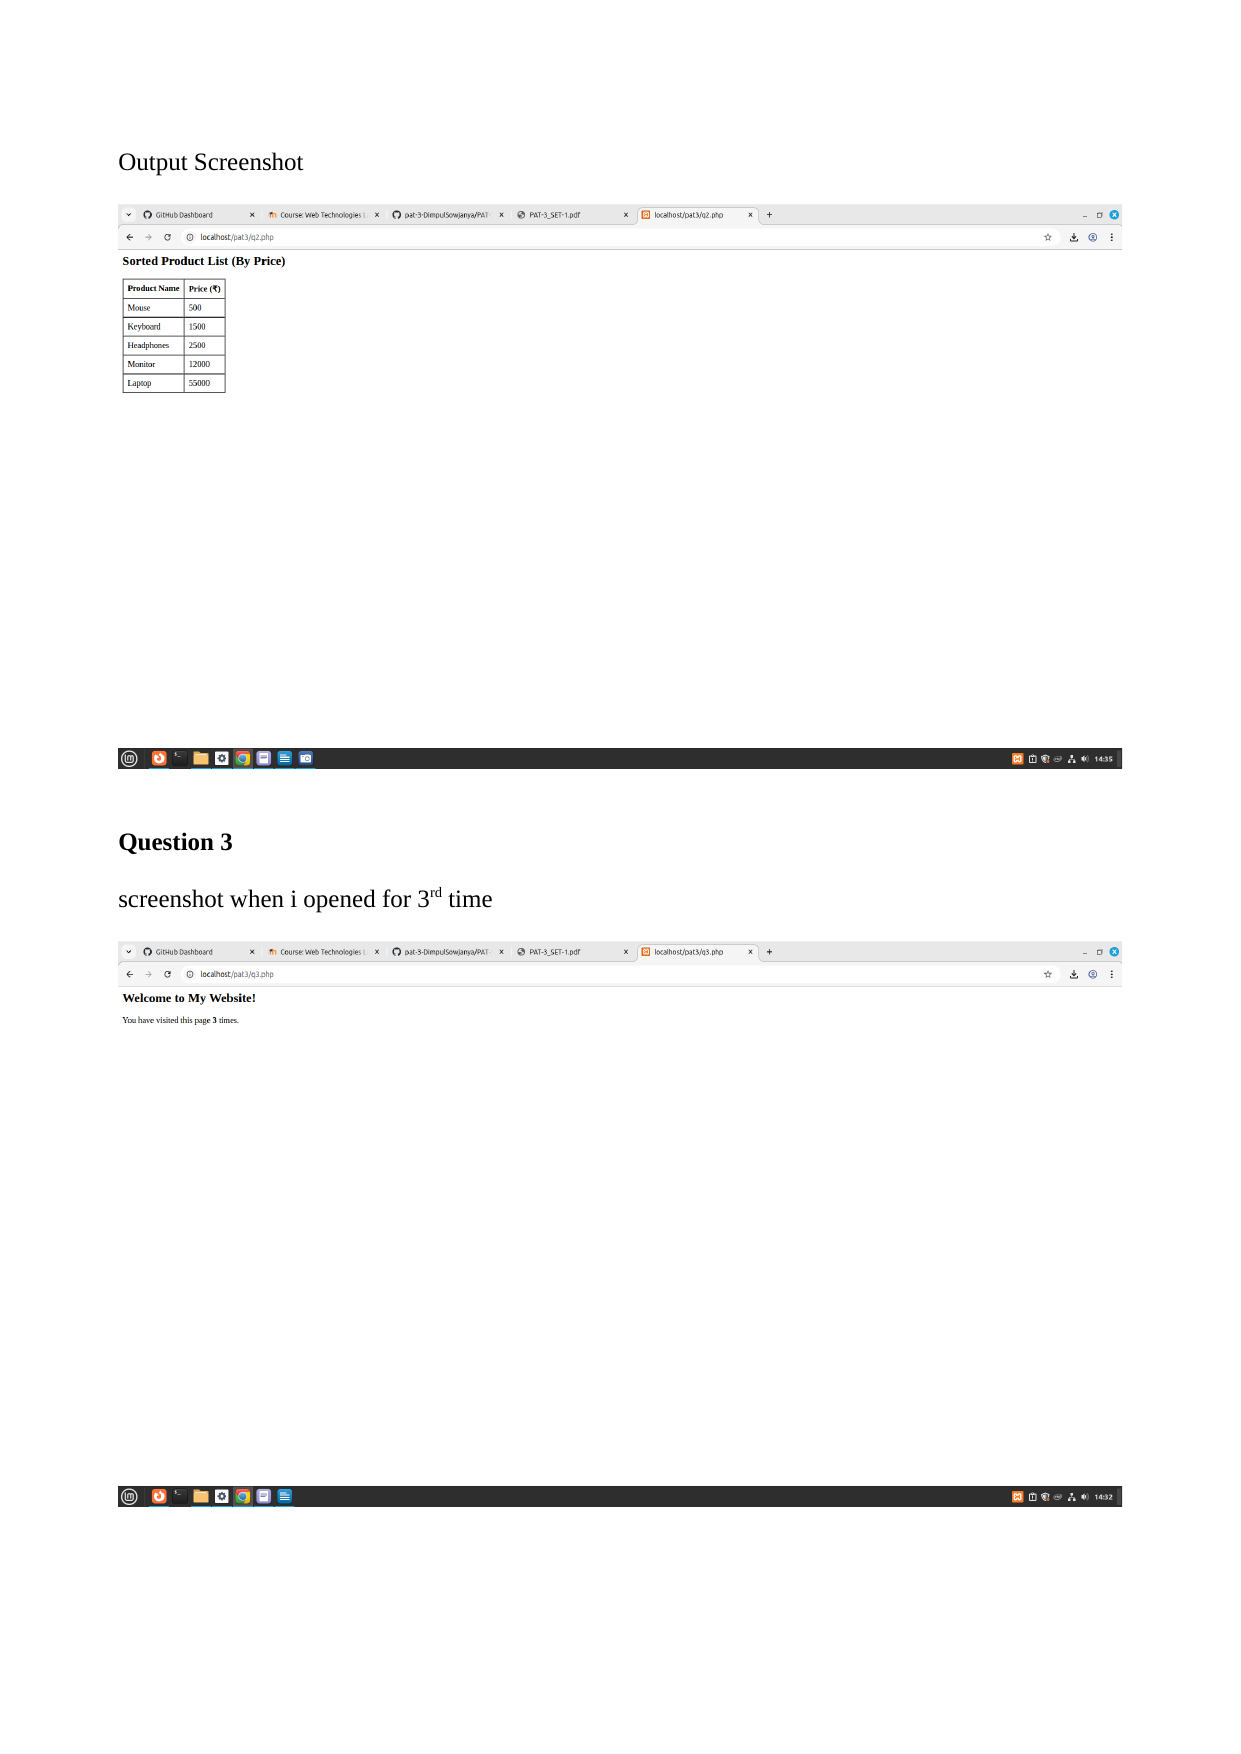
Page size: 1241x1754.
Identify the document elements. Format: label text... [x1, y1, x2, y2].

text Output Screenshot [118, 147, 1122, 176]
text Question 3 [118, 827, 1122, 855]
text screenshot when i opened for 3rd time [118, 884, 1122, 913]
picture [118, 204, 1123, 769]
picture [118, 941, 1123, 1507]
